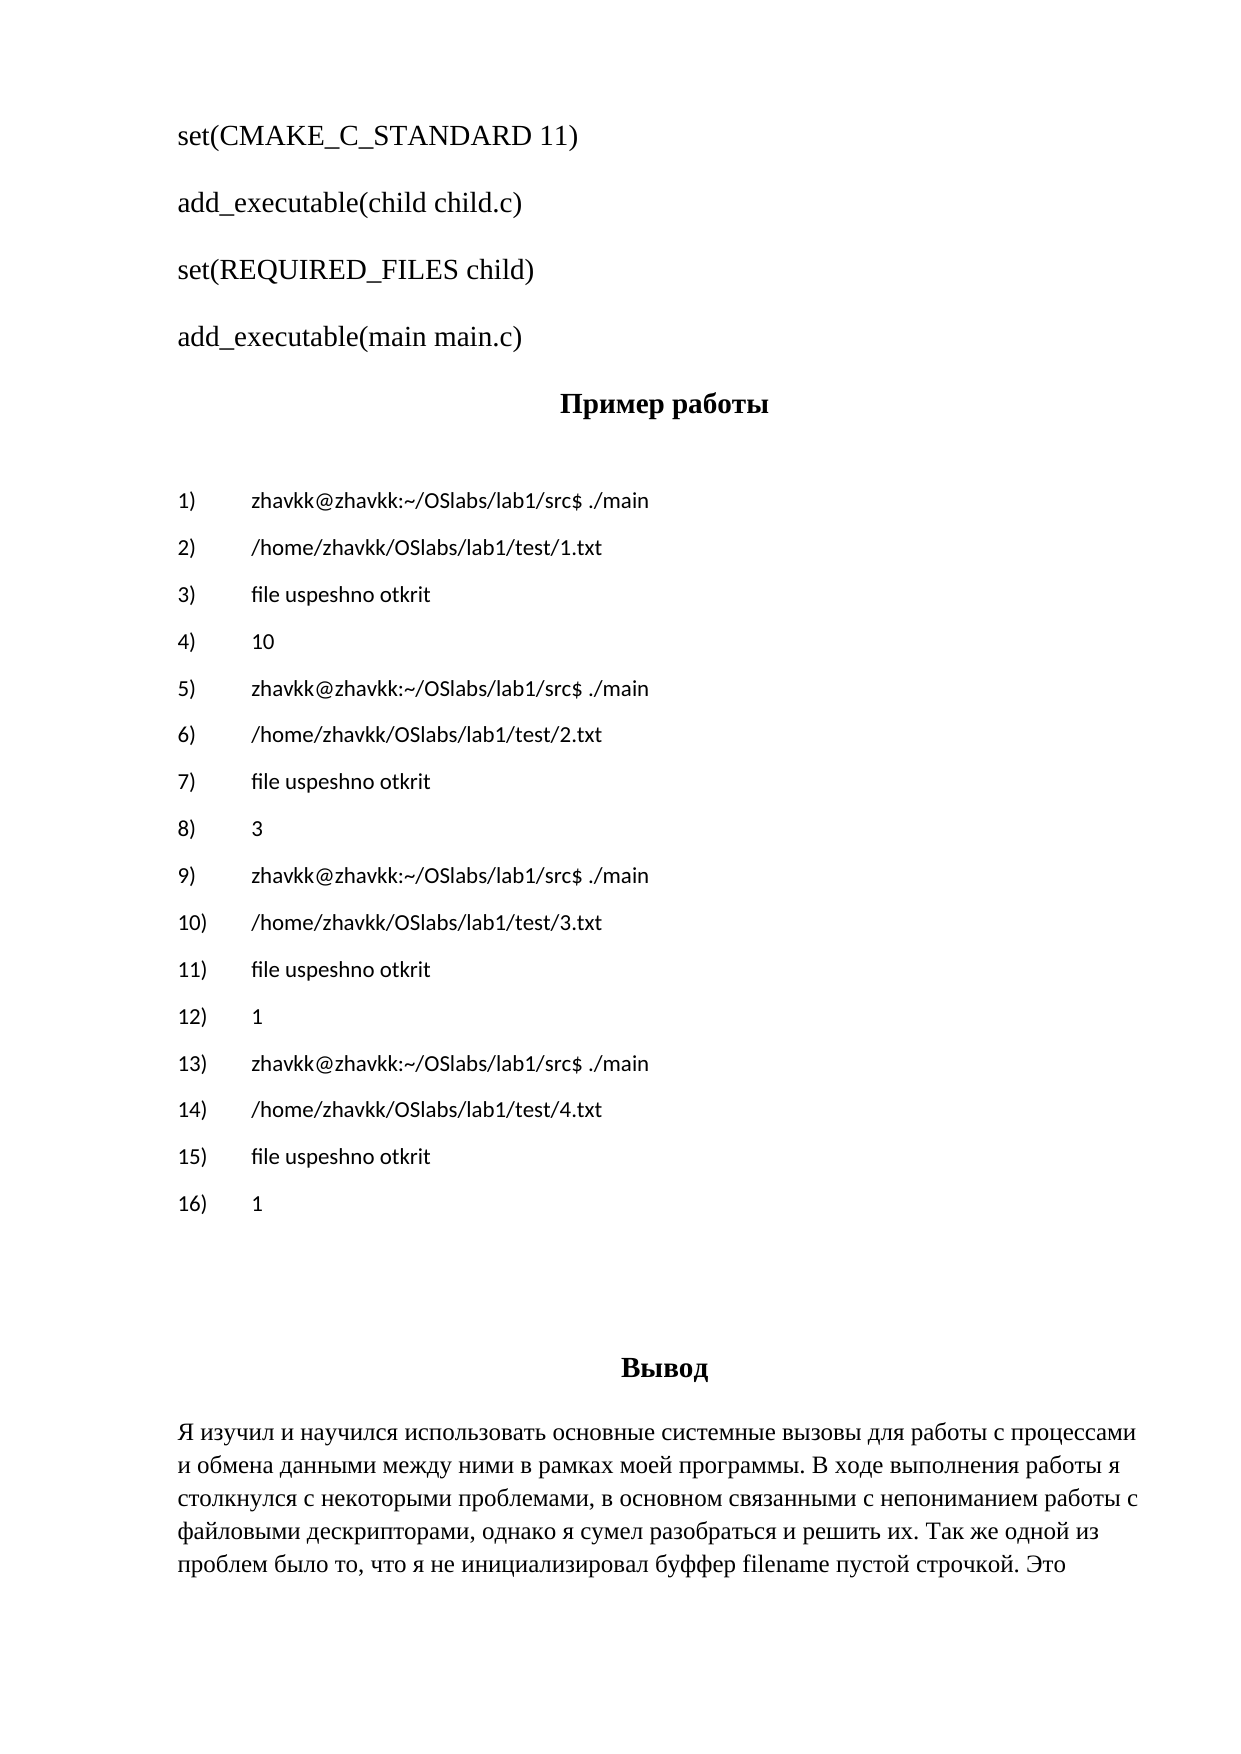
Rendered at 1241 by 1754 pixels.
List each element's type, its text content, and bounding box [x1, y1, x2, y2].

list /home/zhavkk/OSlabs/lab1/test/1.txt [177, 533, 1152, 561]
list 10 [177, 627, 1152, 655]
text Вывод [177, 1350, 1152, 1383]
list zhavkk@zhavkk:~/OSlabs/lab1/src$ ./main [177, 861, 1152, 889]
list 1 [177, 1002, 1152, 1030]
list file uspeshno otkrit [177, 767, 1152, 795]
text set(REQUIRED_FILES child) [177, 252, 1152, 286]
list /home/zhavkk/OSlabs/lab1/test/3.txt [177, 908, 1152, 936]
text Пример работы [177, 386, 1152, 420]
list 3 [177, 814, 1152, 842]
text add_executable(main main.c) [177, 319, 1152, 353]
text Я изучил и научился использовать основные системные вызовы для работы с процессами и обмена данными между ними в рамках моей программы. В ходе выполнения работы я столкнулся с некоторыми проблемами, в основном связанными с непониманием работы с файловыми дескрипторами, однако я сумел разобраться и решить их. Так же одной из проблем было то, что я не инициализировал буффер filename пустой строчкой. Это [177, 1417, 1152, 1578]
list 1 [177, 1189, 1152, 1217]
text add_executable(child child.c) [177, 185, 1152, 219]
list zhavkk@zhavkk:~/OSlabs/lab1/src$ ./main [177, 674, 1152, 702]
list zhavkk@zhavkk:~/OSlabs/lab1/src$ ./main [177, 486, 1152, 514]
list /home/zhavkk/OSlabs/lab1/test/4.txt [177, 1096, 1152, 1123]
text set(CMAKE_C_STANDARD 11) [177, 118, 1152, 152]
list file uspeshno otkrit [177, 955, 1152, 983]
list /home/zhavkk/OSlabs/lab1/test/2.txt [177, 721, 1152, 748]
list zhavkk@zhavkk:~/OSlabs/lab1/src$ ./main [177, 1049, 1152, 1077]
list file uspeshno otkrit [177, 1142, 1152, 1170]
list file uspeshno otkrit [177, 580, 1152, 608]
